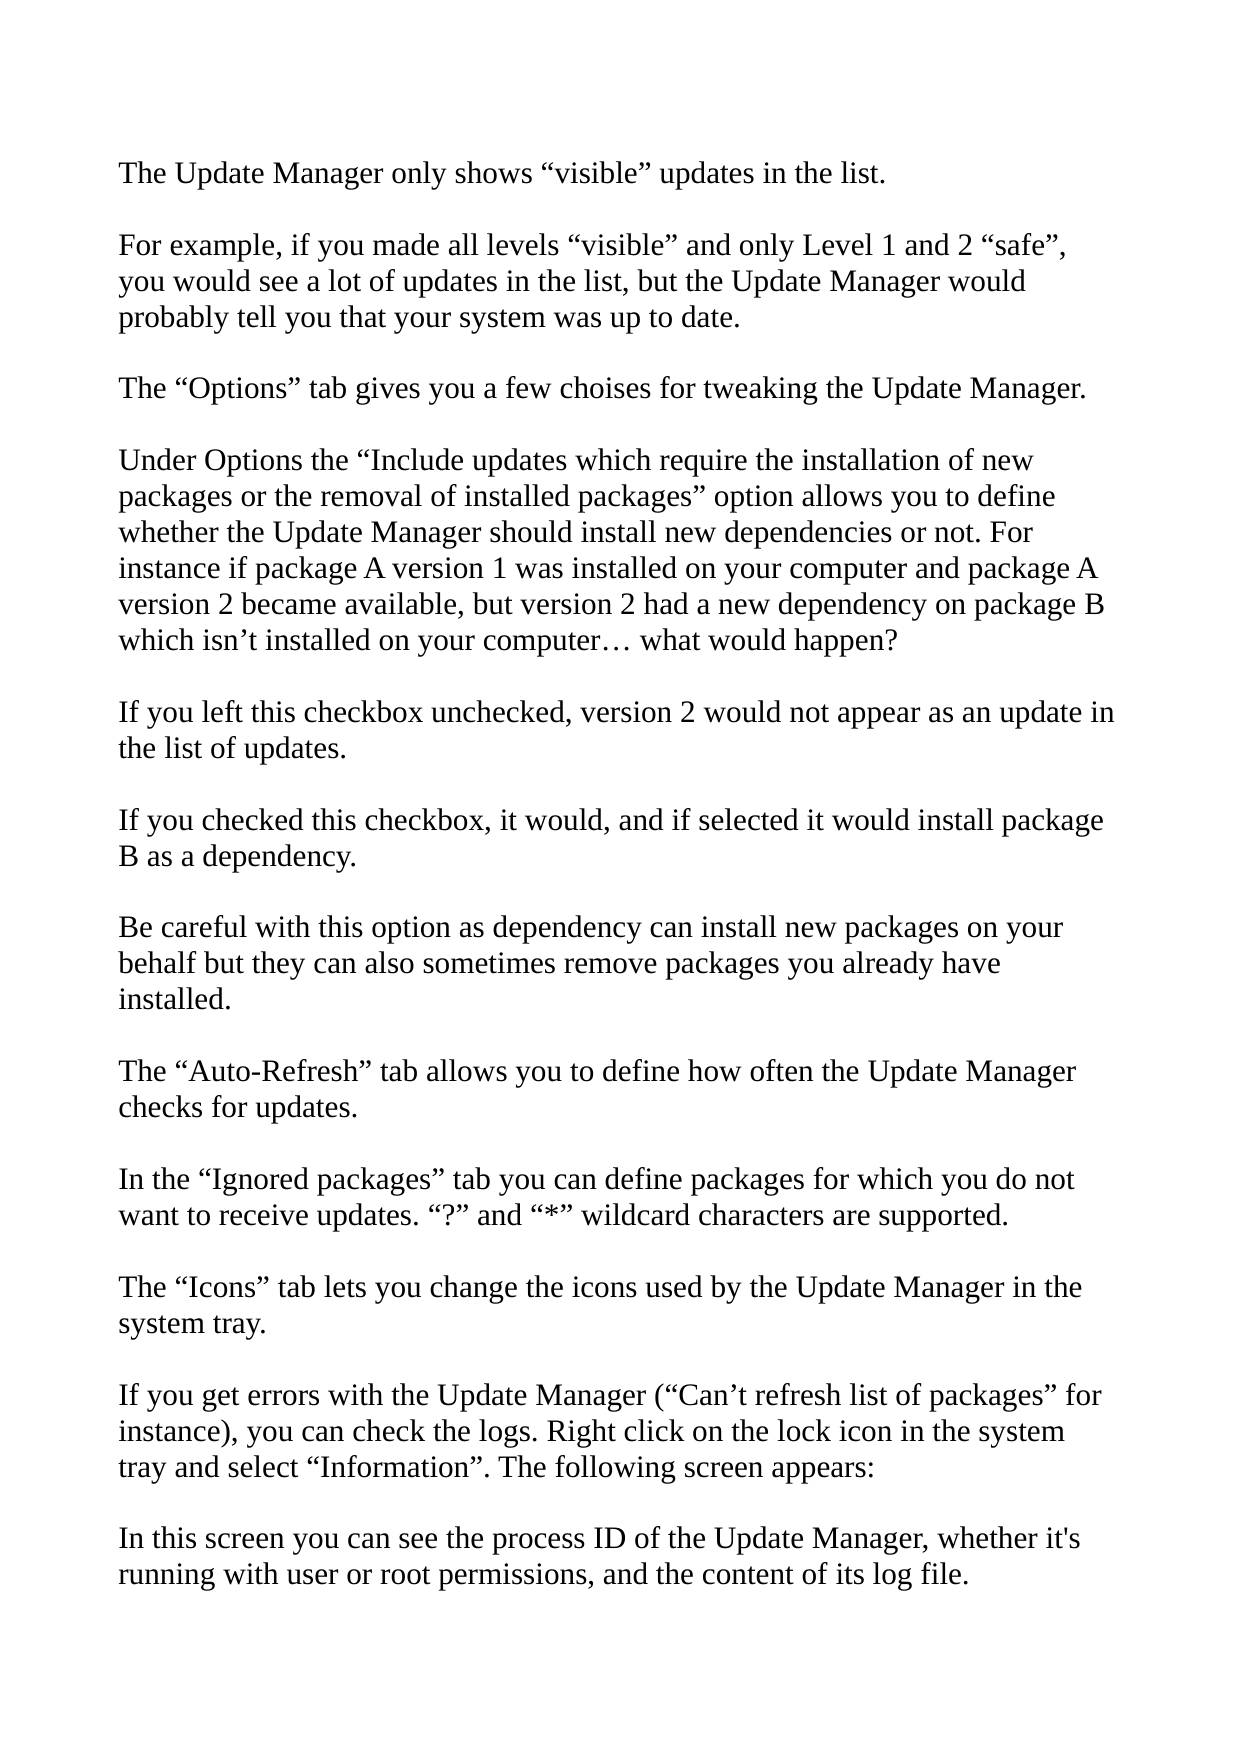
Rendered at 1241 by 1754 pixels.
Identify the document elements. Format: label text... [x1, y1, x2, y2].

text If you get errors with the Update Manager (“Can’t refresh list of packages” for instance), you can check the logs. Right click on the lock icon in the system tray and select “Information”. The following screen appears: [118, 1376, 1122, 1484]
text The “Options” tab gives you a few choises for tweaking the Update Manager. [118, 370, 1122, 406]
text For example, if you made all levels “visible” and only Level 1 and 2 “safe”, you would see a lot of updates in the list, but the Update Manager would probably tell you that your system was up to date. [118, 226, 1122, 334]
text If you left this checkbox unchecked, version 2 would not appear as an update in the list of updates. [118, 693, 1122, 765]
text If you checked this checkbox, it would, and if selected it would install package B as a dependency. [118, 801, 1122, 873]
text In the “Ignored packages” tab you can define packages for which you do not want to receive updates. “?” and “*” wildcard characters are supported. [118, 1160, 1122, 1232]
text Be careful with this option as dependency can install new packages on your behalf but they can also sometimes remove packages you already have installed. [118, 909, 1122, 1017]
text The “Icons” tab lets you change the icons used by the Update Manager in the system tray. [118, 1268, 1122, 1340]
text Under Options the “Include updates which require the installation of new packages or the removal of installed packages” option allows you to define whether the Update Manager should install new dependencies or not. For instance if package A version 1 was installed on your computer and package A version 2 became available, but version 2 had a new dependency on package B which isn’t installed on your computer… what would happen? [118, 442, 1122, 657]
text The “Auto-Refresh” tab allows you to define how often the Update Manager checks for updates. [118, 1052, 1122, 1124]
text In this screen you can see the process ID of the Update Manager, whether it's running with user or root permissions, and the content of its log file. [118, 1520, 1122, 1592]
text The Update Manager only shows “visible” updates in the list. [118, 154, 1122, 190]
